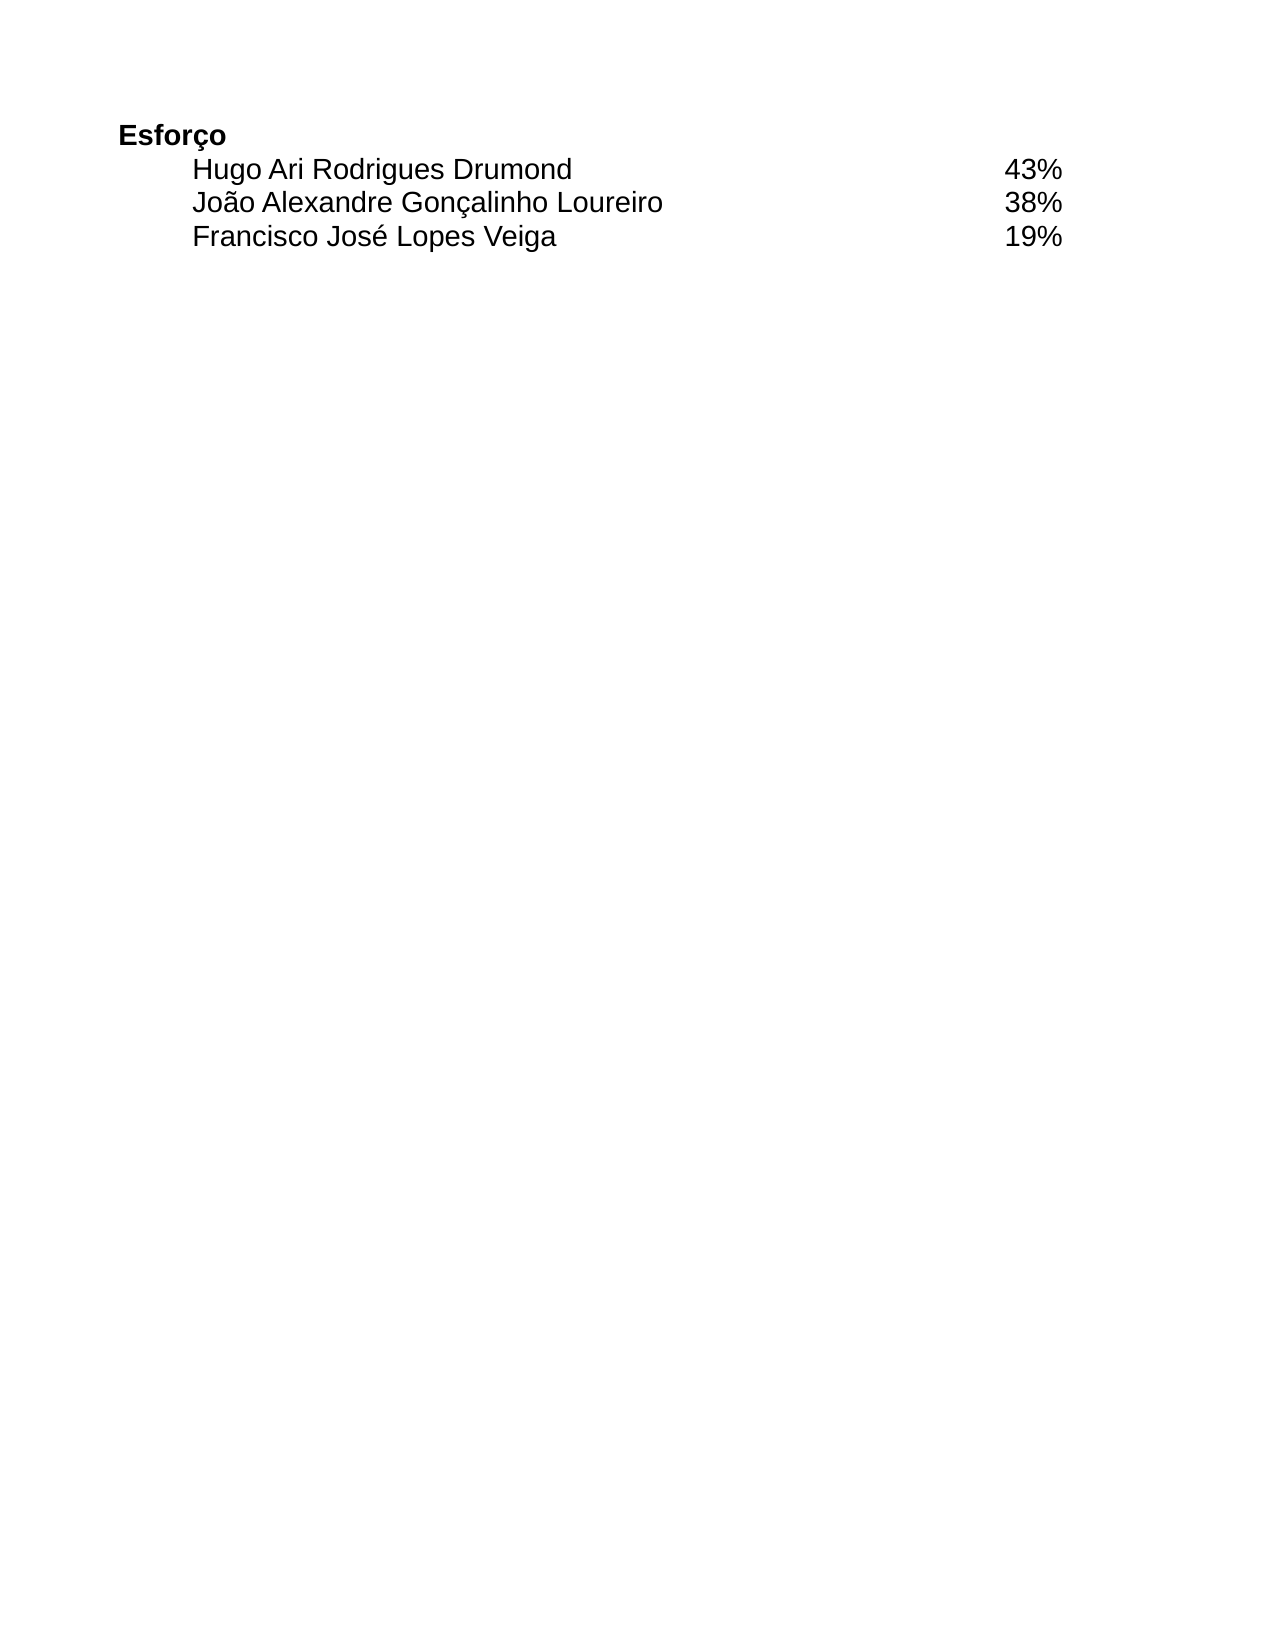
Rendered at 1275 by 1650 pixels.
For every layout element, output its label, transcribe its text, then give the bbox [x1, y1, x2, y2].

text Esforço [118, 118, 1157, 152]
text João Alexandre Gonçalinho Loureiro 38% [118, 185, 1157, 219]
text Hugo Ari Rodrigues Drumond 43% [118, 152, 1157, 185]
text Francisco José Lopes Veiga 19% [118, 219, 1157, 252]
